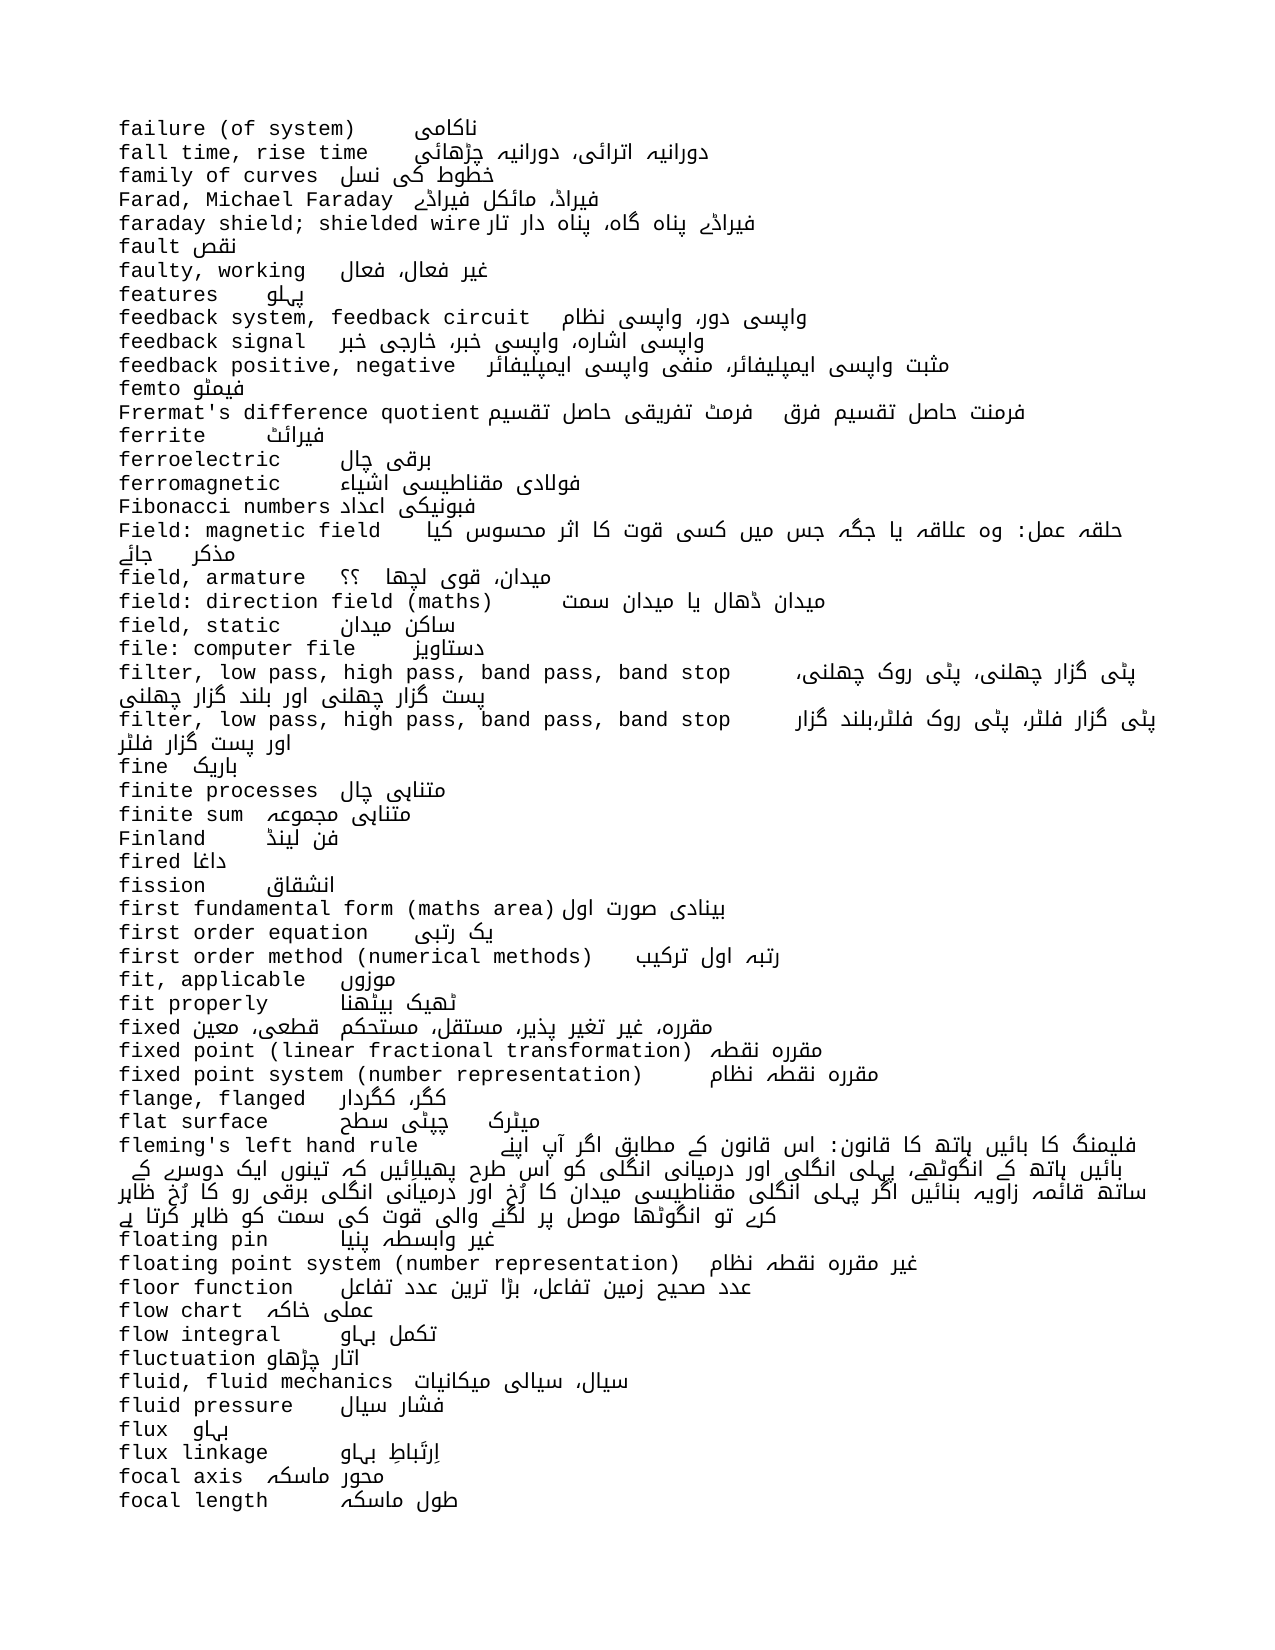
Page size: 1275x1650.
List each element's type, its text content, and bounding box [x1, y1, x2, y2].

text fluctuation اتار چڑھاو [118, 1348, 1157, 1371]
text field: direction field (maths) میدان ڈھال یا میدان سمت [118, 591, 1157, 615]
text features پہلو [118, 284, 1157, 307]
text filter, low pass, high pass, band pass, band stop پٹی گزار فلٹر، پٹی روک فلٹر،بلند گزار اور پست گزار فلٹر [118, 709, 1157, 757]
text feedback positive, negative مثبت واپسی ایمپلیفائر، منفی واپسی ایمپلیفائر [118, 354, 1157, 378]
text feedback signal واپسی اشارہ، واپسی خبر، خارجی خبر [118, 331, 1157, 354]
text file: computer file دستاویز [118, 638, 1157, 662]
text field, static ساکن میدان [118, 615, 1157, 638]
text first order method (numerical methods) رتبہ اول ترکیب [118, 946, 1157, 969]
text fluid pressure فشار سیال [118, 1395, 1157, 1419]
text fixed قطعی، معین مقررہ، غیر تغیر پذیر، مستقل، مستحکم [118, 1017, 363, 1040]
text ferromagnetic فولادی مقناطیسی اشیاء [118, 473, 1157, 496]
text fired داغا [118, 851, 1157, 875]
text flow integral تکمل بہاو [118, 1324, 1157, 1348]
text ferroelectric برقی چال [118, 449, 1157, 473]
text fall time, rise time دورانیہ اترائی، دورانیہ چڑھائی [118, 142, 1157, 165]
text fixed point (linear fractional transformation) مقررہ نقطہ [118, 1040, 1157, 1064]
text fine باریک [118, 757, 1157, 780]
text family of curves خطوط کی نسل [118, 165, 1157, 189]
text floor function عدد صحیح زمین تفاعل، بڑا ترین عدد تفاعل [118, 1277, 1157, 1300]
text first order equation یک رتبی [118, 922, 1157, 946]
text faraday shield; shielded wire فیراڈے پناہ گاہ، پناہ دار تار [118, 213, 1157, 236]
text femto فیمٹو [118, 378, 1157, 402]
text field, armature میدان، قوی لچھا ؟؟ [118, 567, 1157, 591]
text fit properly ٹھیک بیٹھنا [118, 993, 1157, 1017]
text flux بہاو [118, 1419, 1157, 1442]
text first fundamental form (maths area) بینادی صورت اول [118, 898, 1157, 922]
text Finland فن لینڈ [118, 827, 1157, 851]
text fission انشقاق [118, 875, 1157, 898]
text Field: magnetic field حلقہ عمل: وہ علاقہ یا جگہ جس میں کسی قوت کا اثر محسوس کیا جائے مذکر [118, 520, 1157, 567]
text Fibonacci numbers فبونیکی اعداد [118, 496, 1157, 520]
text fit, applicable موزوں [118, 969, 1157, 993]
text fluid, fluid mechanics سیال، سیالی میکانیات [118, 1371, 1157, 1395]
text ferrite فیرائٹ [118, 426, 1157, 449]
text flux linkage اِرتَباطِ بہاو [118, 1442, 1157, 1466]
text finite sum متناہی مجموعہ [118, 804, 1157, 827]
text failure (of system) ناکامی [118, 118, 1157, 142]
text fault نقص [118, 236, 1157, 260]
text faulty, working غیر فعال، فعال [118, 260, 1157, 284]
text fixed قطعی، معین مقررہ، غیر تغیر پذیر، مستقل، مستحکم [343, 1017, 1157, 1040]
text flange, flanged کگر، کگردار [118, 1088, 1157, 1111]
text fleming's left hand rule فلیمنگ کا بائیں ہاتھ کا قانون: اس قانون کے مطابق اگر آپ اپنے بائیں ہاتھ کے انگوٹھے، پہلی انگلی اور درمیانی انگلی کو اس طرح پھیلاِئیں کہ تینوں ایک دوسرے کے ساتھ قائمہ زاویہ بنائیں اگر پہلی انگلی مقناطیسی میدان کا رُخ اور درمیانی انگلی برقی رو کا رُخ ظاہر کرے تو انگوٹھا موصل پر لگنے والی قوت کی سمت کو ظاہر کرتا ہے [118, 1135, 1157, 1229]
text flow chart عملی خاکہ [118, 1300, 1157, 1324]
text floating pin غیر وابسطہ پنیا [118, 1229, 1157, 1253]
text Frermat's difference quotient فرمٹ تفریقی حاصل تقسیم فرمنت حاصل تقسیم فرق [118, 402, 1157, 426]
text flat surface چپٹی سطح میٹرک [118, 1111, 1157, 1135]
text Farad, Michael Faraday فیراڈ، مائکل فیراڈے [118, 189, 1157, 213]
text focal length طول ماسکہ [118, 1489, 1157, 1513]
text floating point system (number representation) غیر مقررہ نقطہ نظام [118, 1253, 1157, 1277]
text focal axis محور ماسکہ [118, 1466, 1157, 1489]
text finite processes متناہی چال [118, 780, 1157, 804]
text fixed point system (number representation) مقررہ نقطہ نظام [118, 1064, 1157, 1088]
text filter, low pass, high pass, band pass, band stop پٹی گزار چھلنی، پٹی روک چھلنی، پست گزار چھلنی اور بلند گزار چھلنی [118, 662, 1157, 709]
text feedback system, feedback circuit واپسی دور، واپسی نظام [118, 307, 1157, 331]
